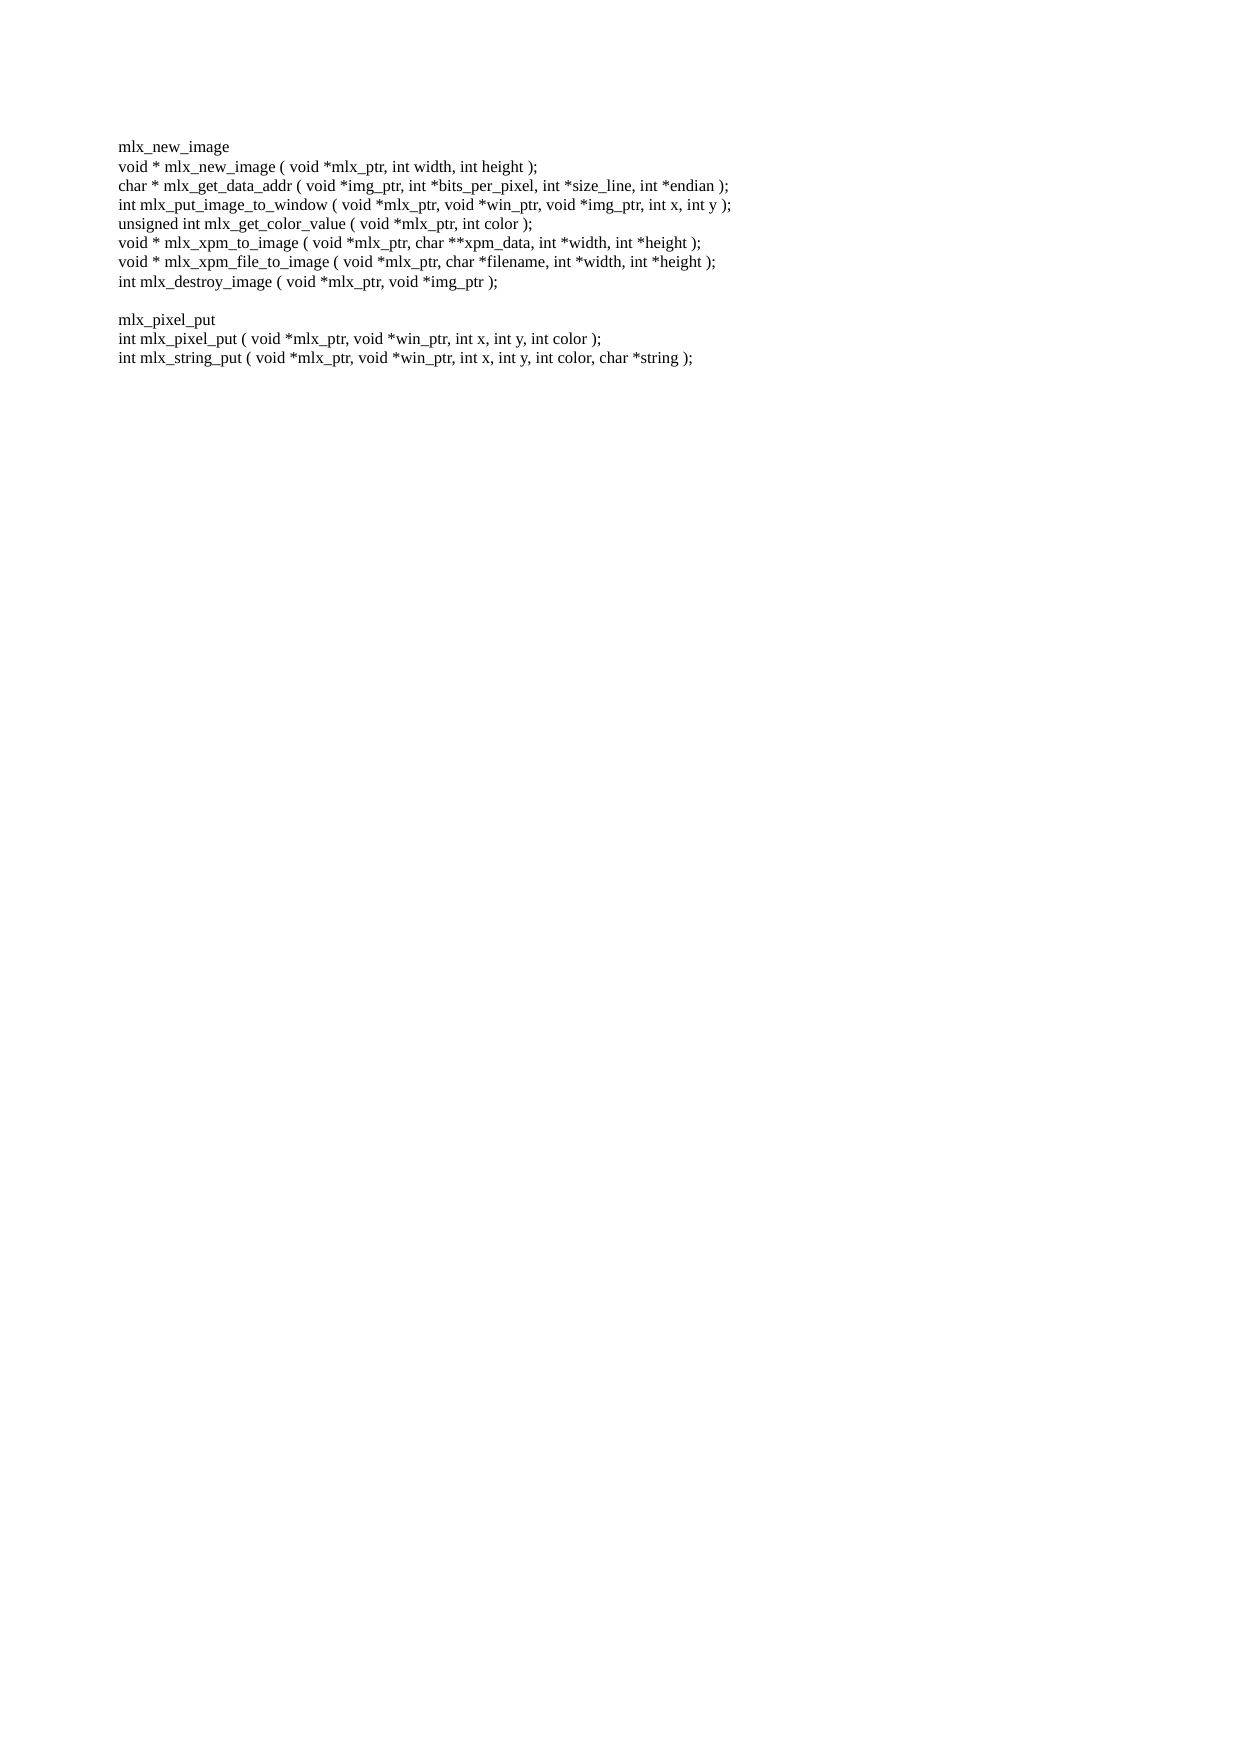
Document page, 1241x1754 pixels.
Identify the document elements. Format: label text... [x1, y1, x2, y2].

text mlx_new_image [118, 137, 1122, 156]
text int mlx_string_put ( void *mlx_ptr, void *win_ptr, int x, int y, int color, char *string ); [118, 348, 1122, 367]
text int mlx_put_image_to_window ( void *mlx_ptr, void *win_ptr, void *img_ptr, int x, int y ); [118, 195, 1122, 214]
text int mlx_pixel_put ( void *mlx_ptr, void *win_ptr, int x, int y, int color ); [118, 329, 1122, 348]
text int mlx_destroy_image ( void *mlx_ptr, void *img_ptr ); [118, 271, 1122, 291]
text char * mlx_get_data_addr ( void *img_ptr, int *bits_per_pixel, int *size_line, int *endian ); [118, 176, 1122, 195]
text unsigned int mlx_get_color_value ( void *mlx_ptr, int color ); [118, 214, 1122, 233]
text void * mlx_xpm_to_image ( void *mlx_ptr, char **xpm_data, int *width, int *height ); [118, 233, 1122, 252]
text void * mlx_new_image ( void *mlx_ptr, int width, int height ); [118, 156, 1122, 176]
text void * mlx_xpm_file_to_image ( void *mlx_ptr, char *filename, int *width, int *height ); [118, 252, 1122, 271]
text mlx_pixel_put [118, 310, 1122, 329]
